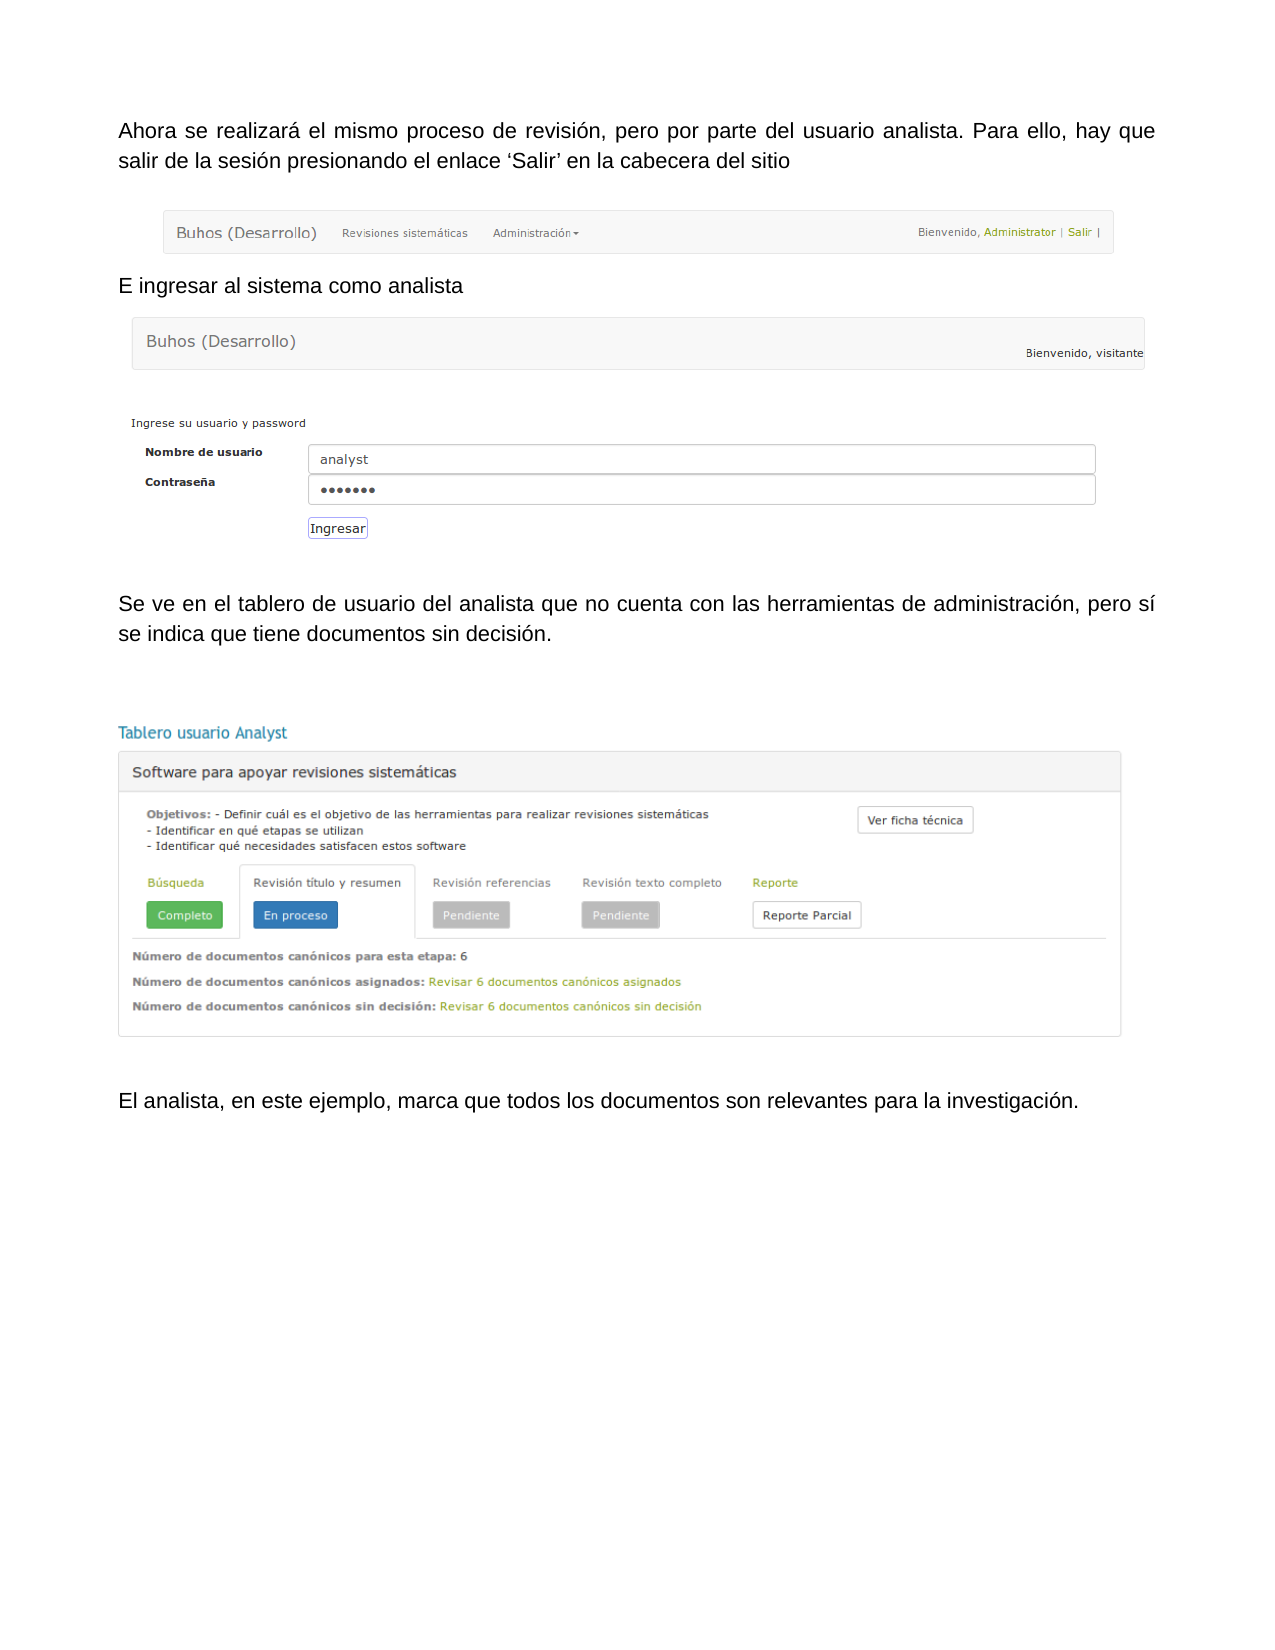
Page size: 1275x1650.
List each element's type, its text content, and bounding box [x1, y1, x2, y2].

picture [118, 193, 1157, 268]
text El analista, en este ejemplo, marca que todos los documentos son relevantes para la investigación. [118, 1087, 1157, 1113]
picture [118, 317, 1157, 541]
text Ahora se realizará el mismo proceso de revisión, pero por parte del usuario analista. Para ello, hay que salir de la sesión presionando el enlace ‘Salir’ en la cabecera del sitio [118, 118, 1157, 173]
text E ingresar al sistema como analista [118, 268, 1157, 298]
picture [118, 665, 1157, 1037]
text Se ve en el tablero de usuario del analista que no cuenta con las herramientas de administración, pero sí se indica que tiene documentos sin decisión. [118, 591, 1157, 646]
